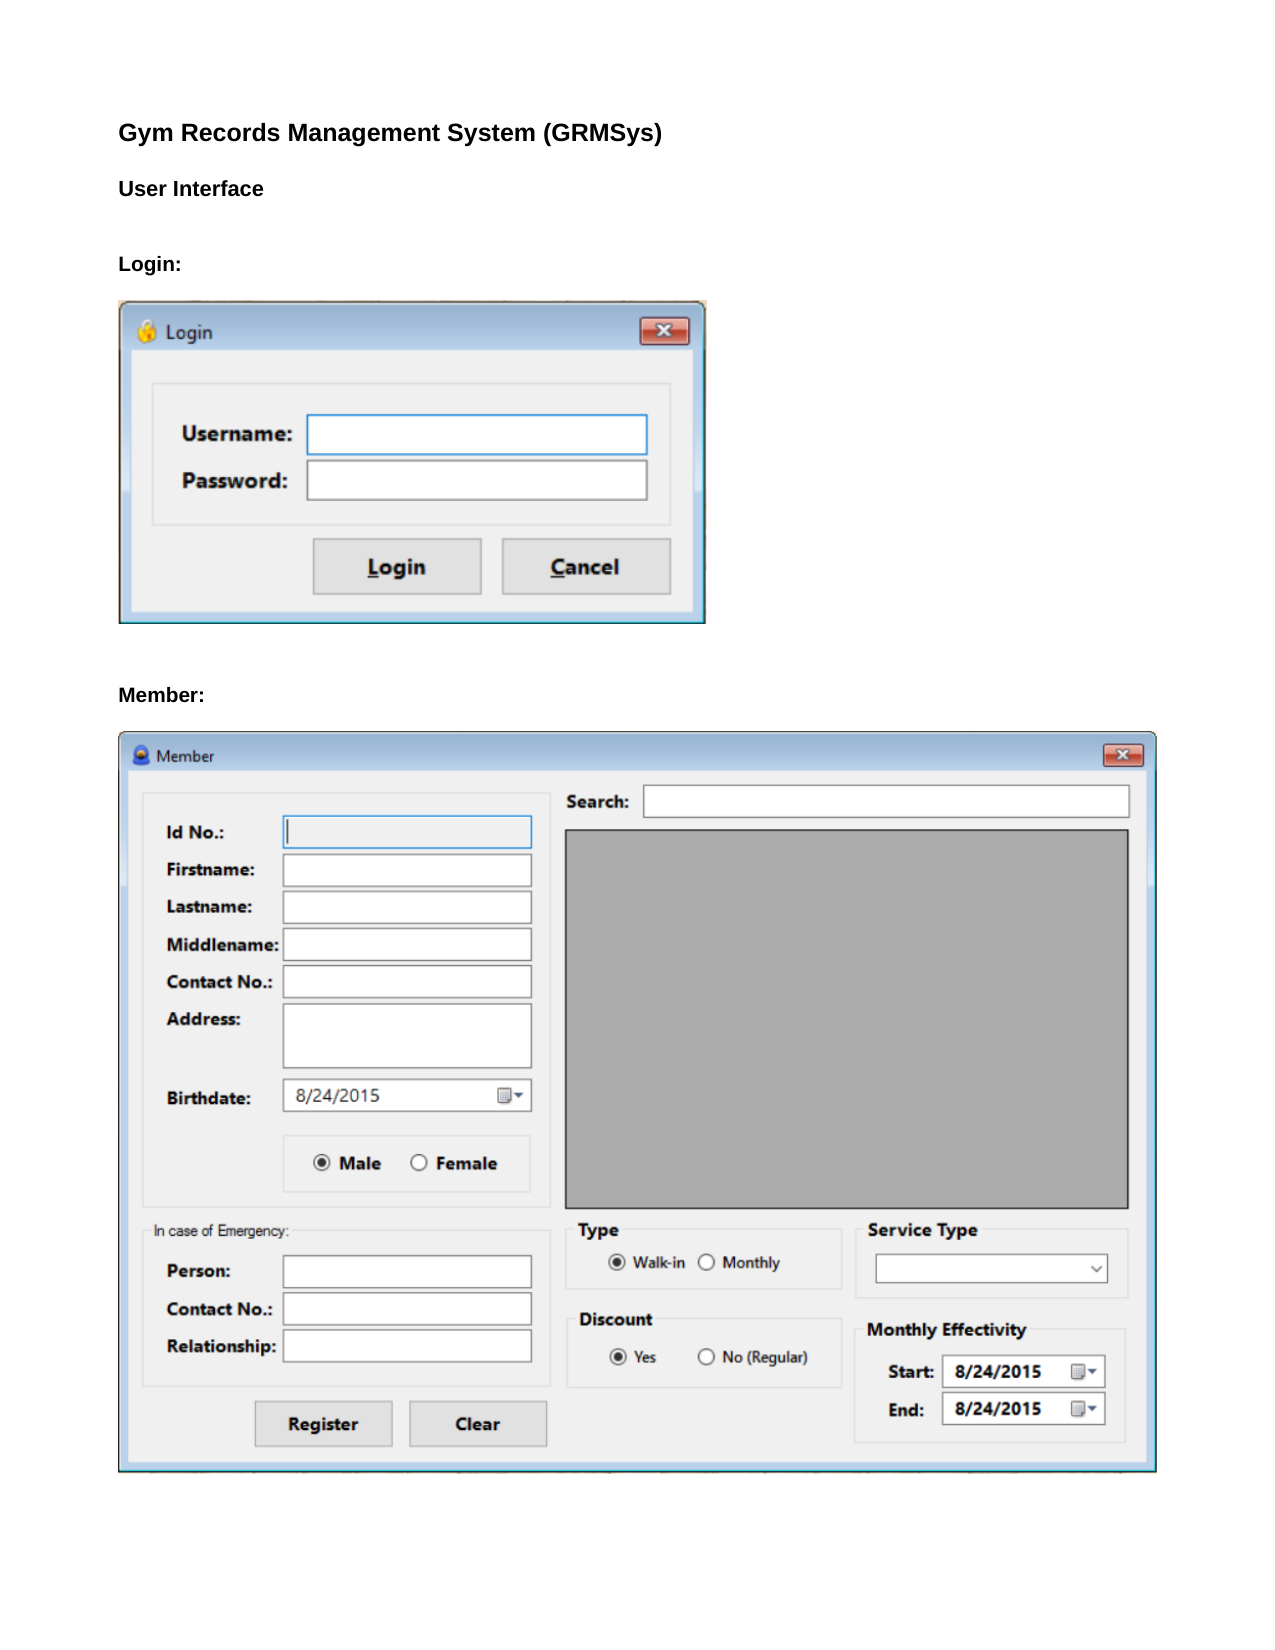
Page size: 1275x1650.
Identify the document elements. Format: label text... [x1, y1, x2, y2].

picture [118, 300, 707, 624]
text User Interface [118, 176, 1157, 202]
text Member: [118, 683, 1157, 707]
text Login: [118, 252, 1157, 276]
picture [118, 731, 1157, 1474]
